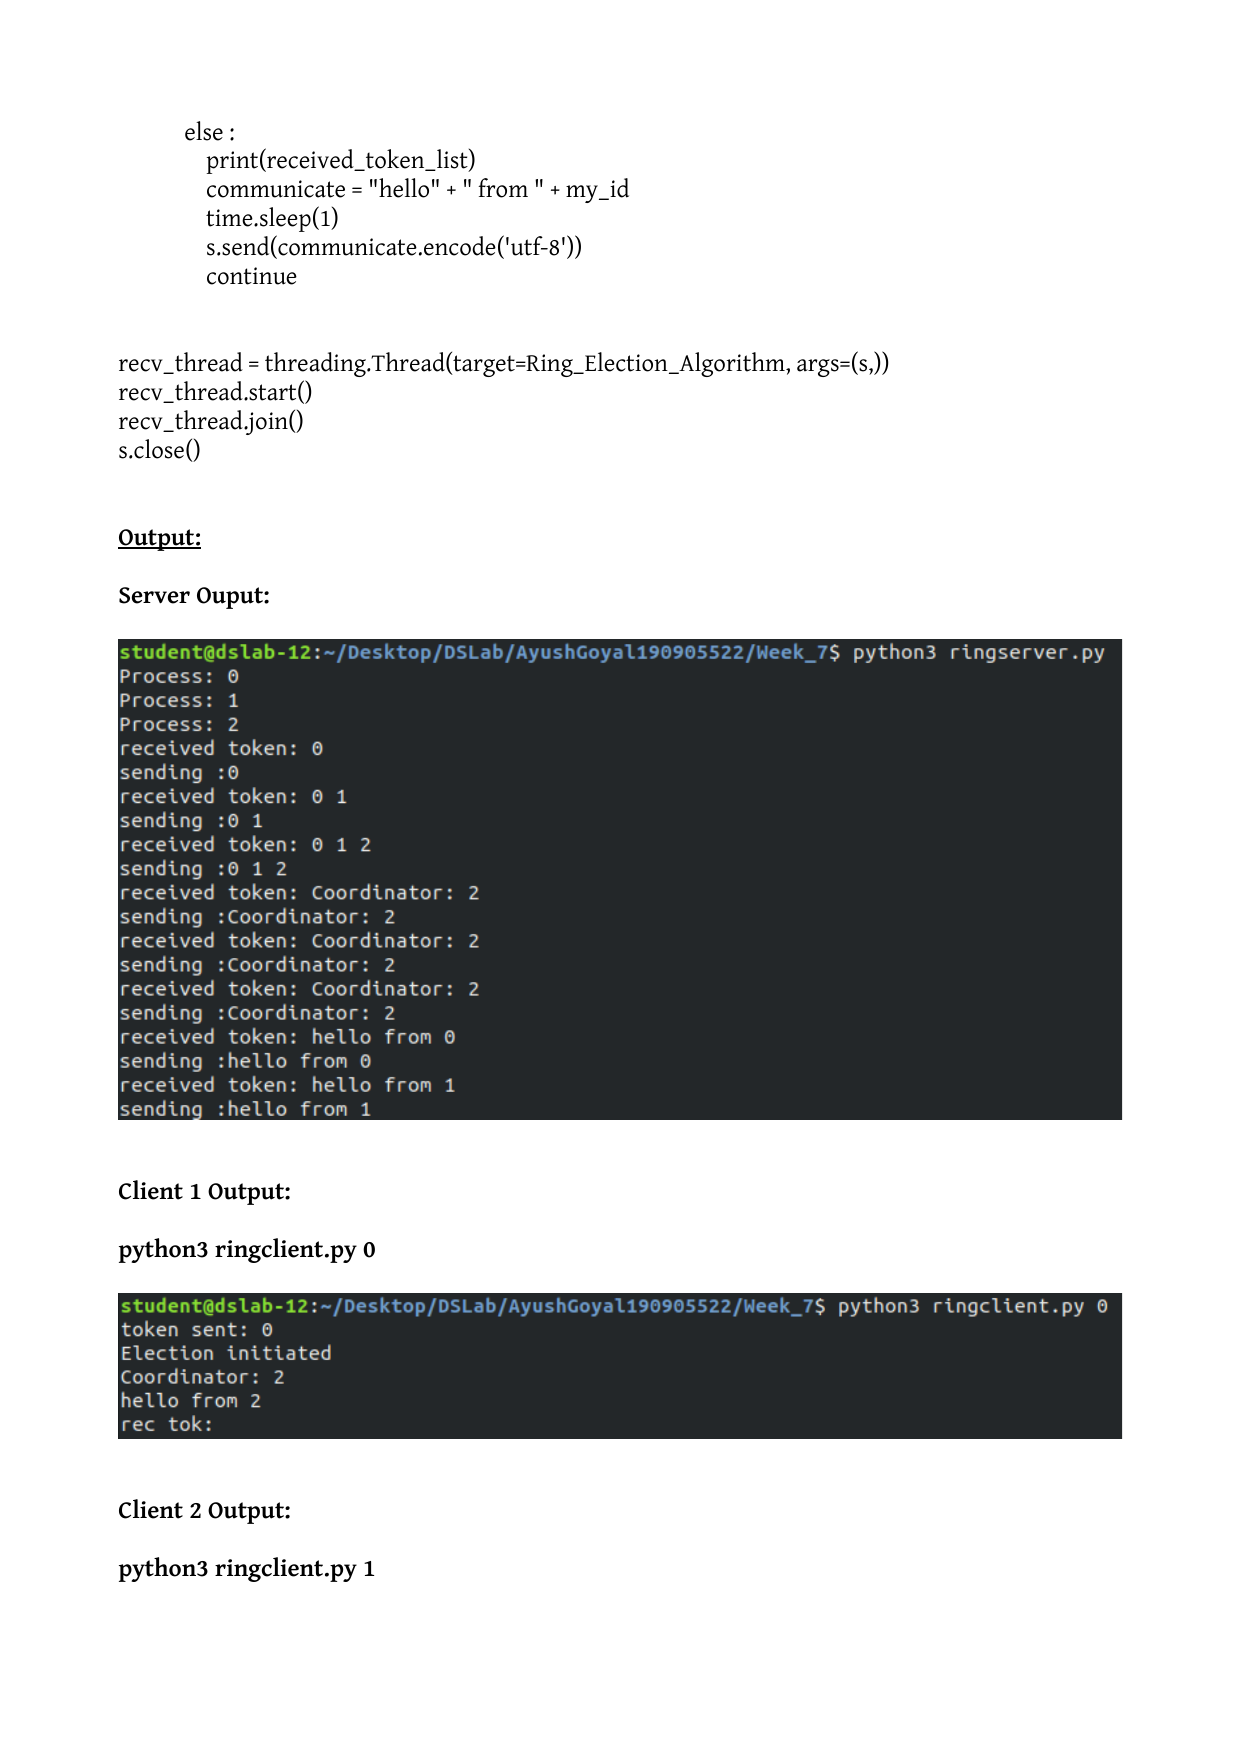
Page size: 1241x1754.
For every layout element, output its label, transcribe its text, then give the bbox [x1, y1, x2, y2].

text Server Ouput: [118, 581, 1122, 610]
text recv_thread.start() [118, 379, 1122, 408]
text time.sleep(1) [118, 205, 1122, 234]
text communicate = "hello" + " from " + my_id [118, 176, 1122, 205]
text Output: [118, 523, 1122, 552]
text python3 ringclient.py 1 [118, 1554, 1122, 1583]
picture [118, 1293, 1123, 1439]
text print(received_token_list) [118, 147, 1122, 176]
text s.close() [118, 437, 1122, 466]
text else : [118, 118, 1122, 147]
text recv_thread.join() [118, 408, 1122, 437]
picture [118, 639, 1123, 1120]
text Client 2 Output: [118, 1496, 1122, 1525]
text s.send(communicate.encode('utf-8')) [118, 234, 1122, 263]
text python3 ringclient.py 0 [118, 1236, 1122, 1265]
text recv_thread = threading.Thread(target=Ring_Election_Algorithm, args=(s,)) [118, 350, 1122, 379]
text Client 1 Output: [118, 1178, 1122, 1207]
text continue [118, 263, 1122, 292]
